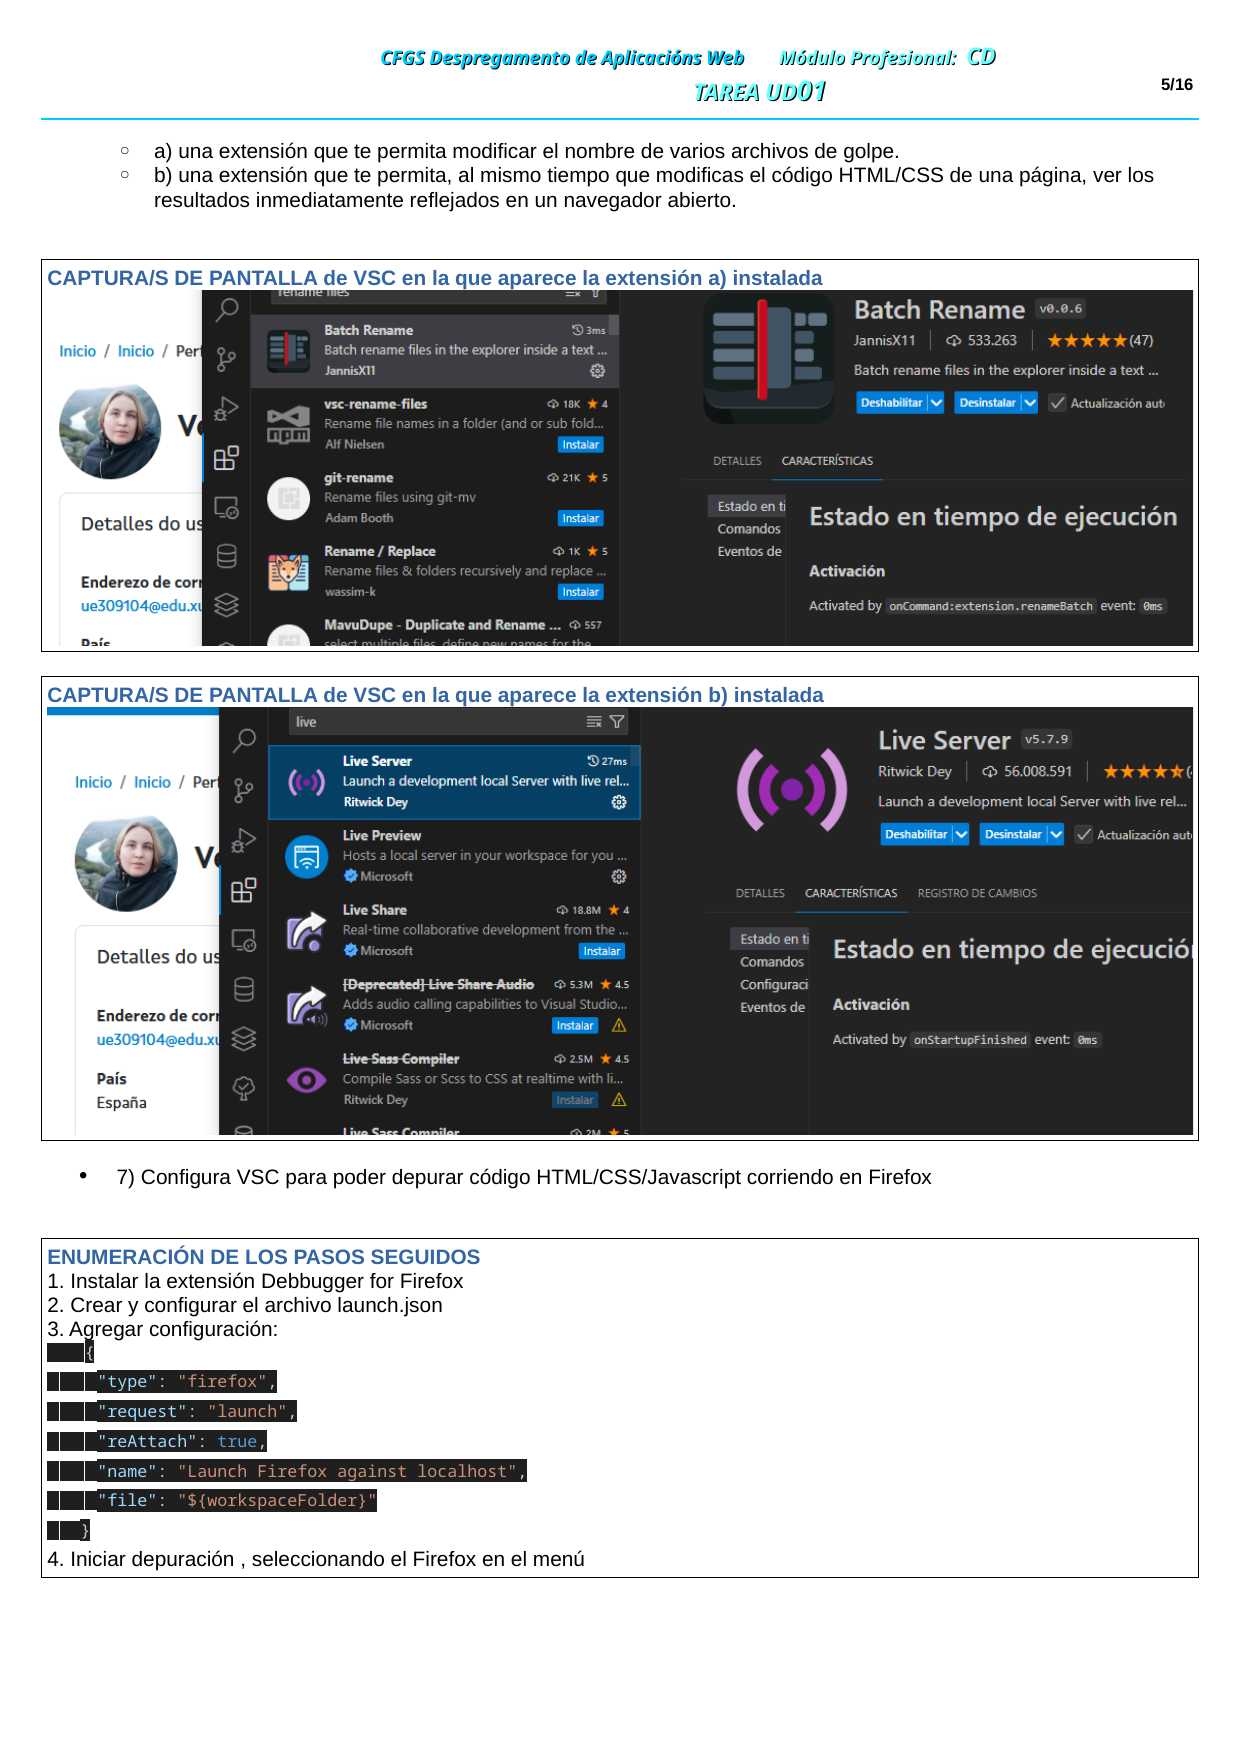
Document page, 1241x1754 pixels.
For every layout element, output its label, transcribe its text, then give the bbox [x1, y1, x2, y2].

picture [47, 290, 1194, 646]
list b) una extensión que te permita, al mismo tiempo que modificas el código HTML/CSS de una página, ver los resultados inmediatamente reflejados en un navegador abierto. [116, 163, 1199, 211]
list 7) Configura VSC para poder depurar código HTML/CSS/Javascript corriendo en Firefox [79, 1165, 1199, 1190]
table_header CAPTURA/S DE PANTALLA de VSC en la que aparece la extensión b) instalada [42, 677, 1198, 1140]
list a) una extensión que te permita modificar el nombre de varios archivos de golpe. [116, 139, 1199, 163]
picture [47, 707, 1194, 1135]
table_header CAPTURA/S DE PANTALLA de VSC en la que aparece la extensión a) instalada [42, 260, 1198, 651]
table_header ENUMERACIÓN DE LOS PASOS SEGUIDOS 1. Instalar la extensión Debbugger for Firefox 2. Crear y configurar el archivo launch.json 3. Agregar configuración: { "type": "firefox", "request": "launch", "reAttach": true, "name": "Launch Firefox against localhost", "file": "${workspaceFolder}" } 4. Iniciar depuración , seleccionando el Firefox en el menú [42, 1239, 1198, 1577]
